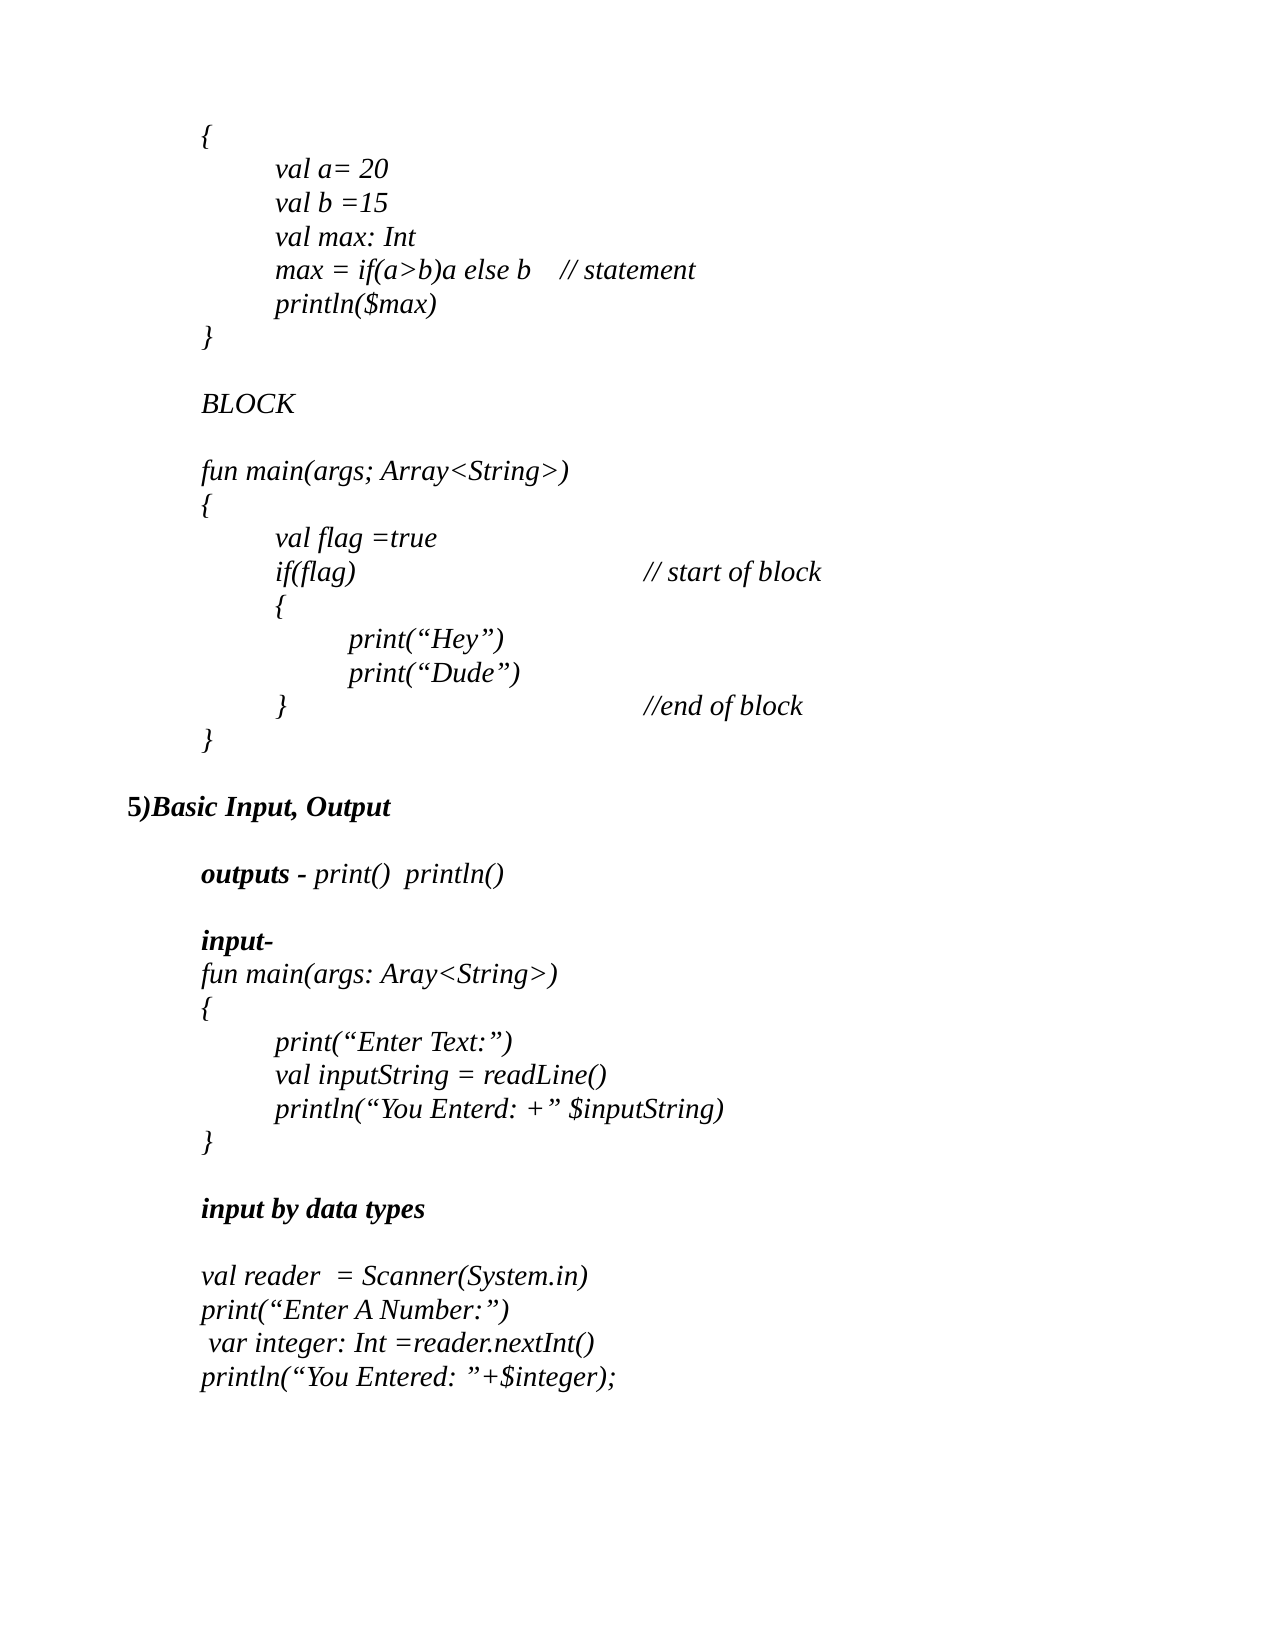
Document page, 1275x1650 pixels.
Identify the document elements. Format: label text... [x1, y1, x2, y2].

text fun main(args: Aray<String>) [53, 957, 1215, 990]
text val flag =true [53, 521, 1215, 554]
text print(“Enter Text:”) [53, 1024, 1215, 1057]
text print(“Hey”) [53, 621, 1215, 655]
text { [53, 990, 1215, 1024]
text val reader = Scanner(System.in) [53, 1258, 1215, 1292]
text println(“You Entered: ”+$integer); [53, 1359, 1215, 1393]
text val max: Int [53, 219, 1215, 252]
text fun main(args; Array<String>) [53, 453, 1215, 487]
text { [53, 118, 1215, 152]
text { [53, 487, 1215, 521]
text print(“Dude”) [53, 655, 1215, 688]
text 5)Basic Input, Output outputs - print() println() [53, 789, 1215, 889]
text } [53, 722, 1215, 755]
text } [53, 1124, 1215, 1158]
text } [53, 319, 1215, 353]
text input- [53, 923, 1215, 957]
text print(“Enter A Number:”) [53, 1292, 1215, 1326]
text } //end of block [53, 688, 1215, 722]
text println($max) [53, 286, 1215, 319]
text var integer: Int =reader.nextInt() [53, 1326, 1215, 1359]
text if(flag) // start of block [53, 554, 1215, 588]
text max = if(a>b)a else b // statement [53, 252, 1215, 286]
text BLOCK [53, 386, 1215, 420]
text val inputString = readLine() [53, 1057, 1215, 1091]
text println(“You Enterd: +” $inputString) [53, 1091, 1215, 1124]
text val b =15 [53, 185, 1215, 219]
text val a= 20 [53, 152, 1215, 185]
text input by data types [53, 1191, 1215, 1225]
text { [53, 588, 1215, 621]
